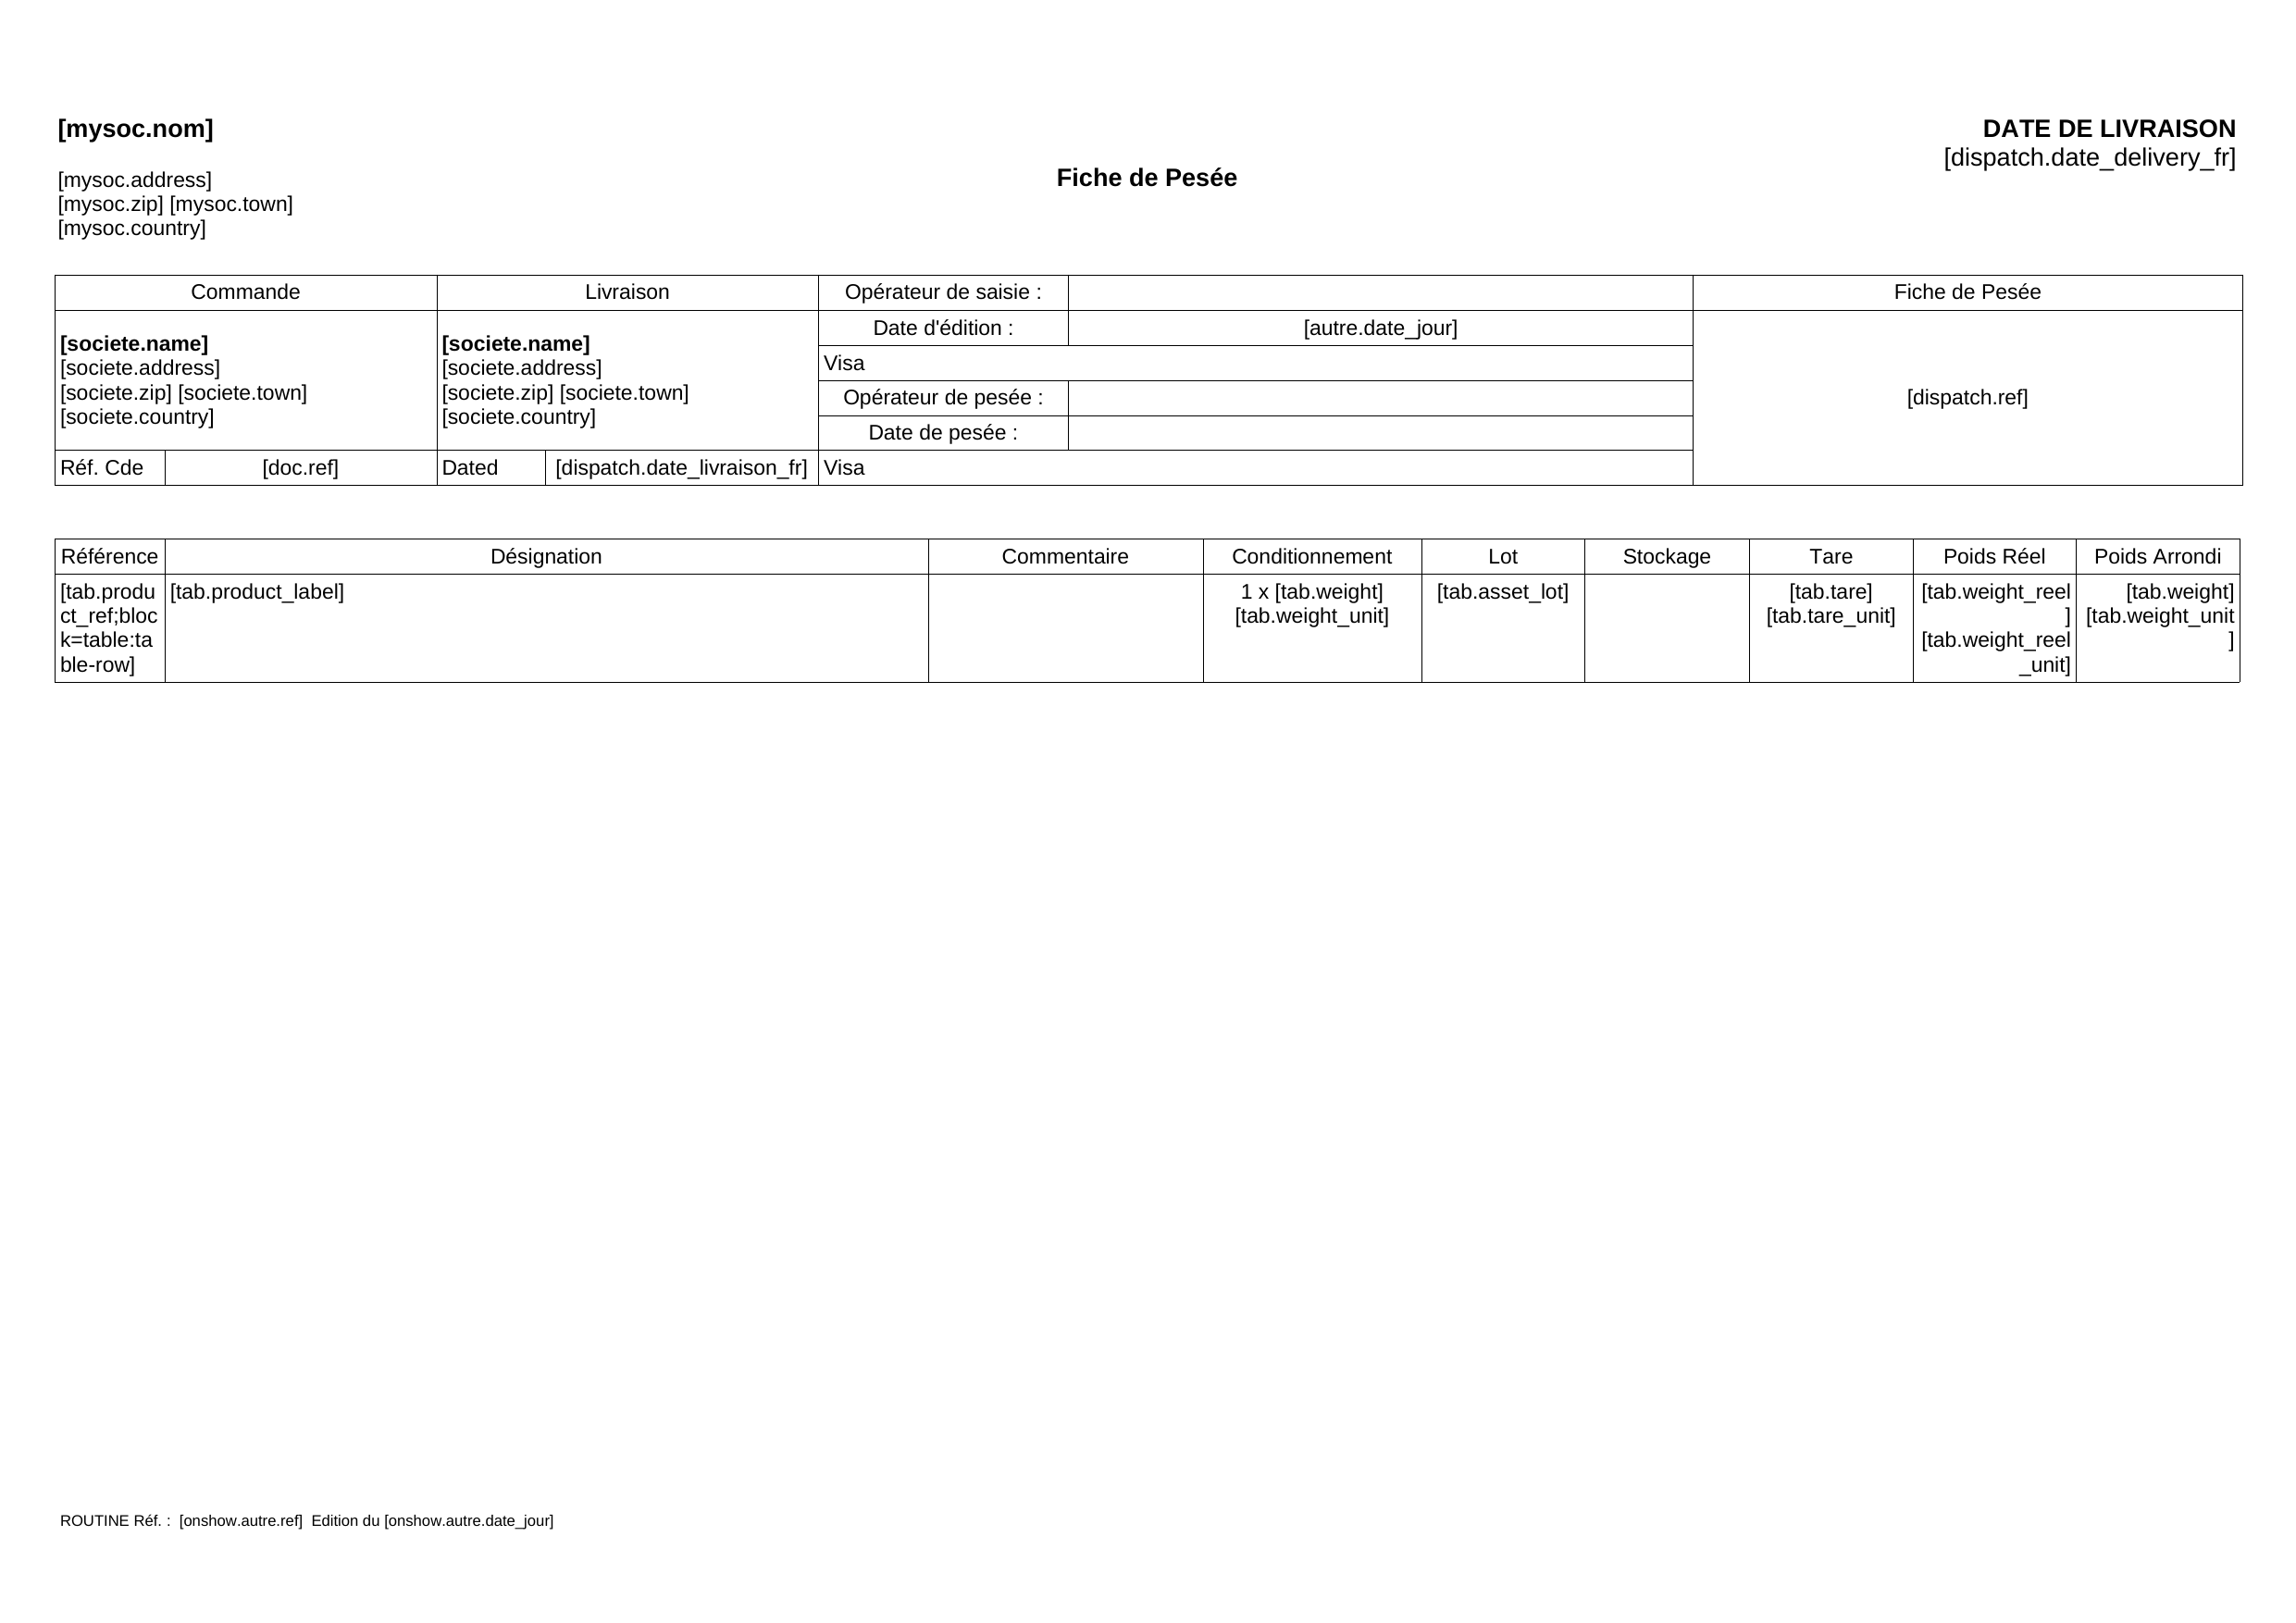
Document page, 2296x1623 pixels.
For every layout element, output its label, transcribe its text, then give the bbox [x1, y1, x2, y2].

table_cell [1069, 381, 1693, 415]
table_cell [tab.tare] [tab.tare_unit] [1750, 575, 1913, 682]
table_header Opérateur de saisie : [819, 276, 1068, 309]
table_header DATE DE LIVRAISON [dispatch.date_delivery_fr] [1694, 108, 2241, 245]
table_header [societe.name] [societe.address] [societe.zip] [societe.town] [societe.country] [438, 311, 818, 450]
table_header Référence [56, 539, 165, 574]
table_cell [tab.asset_lot] [1422, 575, 1584, 682]
table_cell Visa [819, 346, 1693, 380]
table_cell Date de pesée : [819, 416, 1068, 450]
table_header Stockage [1585, 539, 1749, 574]
table_header Fiche de Pesée [601, 108, 1694, 245]
table_cell Visa [819, 451, 1693, 485]
table_header Conditionnement [1204, 539, 1421, 574]
table_cell [tab.product_label] [166, 575, 928, 682]
table_cell Opérateur de pesée : [819, 381, 1068, 415]
table_cell [tab.weight_reel] [tab.weight_reel_unit] [1914, 575, 2076, 682]
table_cell [doc.ref] [166, 451, 437, 485]
table_cell [1069, 416, 1693, 450]
table_header Poids Réel [1914, 539, 2076, 574]
table_cell 1 x [tab.weight] [tab.weight_unit] [1204, 575, 1421, 682]
table_header Lot [1422, 539, 1584, 574]
table_header Poids Arrondi [2077, 539, 2240, 574]
table_header Commande [56, 276, 437, 309]
table_header [1069, 276, 1693, 309]
table_header Livraison [438, 276, 818, 309]
table_cell [dispatch.date_livraison_fr] [546, 451, 818, 485]
table_cell [tab.product_ref;block=table:table-row] [56, 575, 165, 682]
table_cell Réf. Cde [56, 451, 165, 485]
table_header Commentaire [929, 539, 1203, 574]
table_cell Dated [438, 451, 545, 485]
table_header [societe.name] [societe.address] [societe.zip] [societe.town] [societe.country] [56, 311, 437, 450]
table_header Tare [1750, 539, 1913, 574]
table_header [dispatch.ref] [1694, 311, 2242, 485]
table_header Date d'édition : [819, 311, 1068, 345]
table_header [autre.date_jour] [1069, 311, 1693, 345]
table_header [mysoc.nom] [mysoc.address] [mysoc.zip] [mysoc.town] [mysoc.country] [53, 108, 601, 245]
table_cell [tab.weight] [tab.weight_unit] [2077, 575, 2240, 682]
table_cell [929, 575, 1203, 682]
table_header Fiche de Pesée [1694, 276, 2242, 309]
table_header Désignation [166, 539, 928, 574]
table_cell [1585, 575, 1749, 682]
